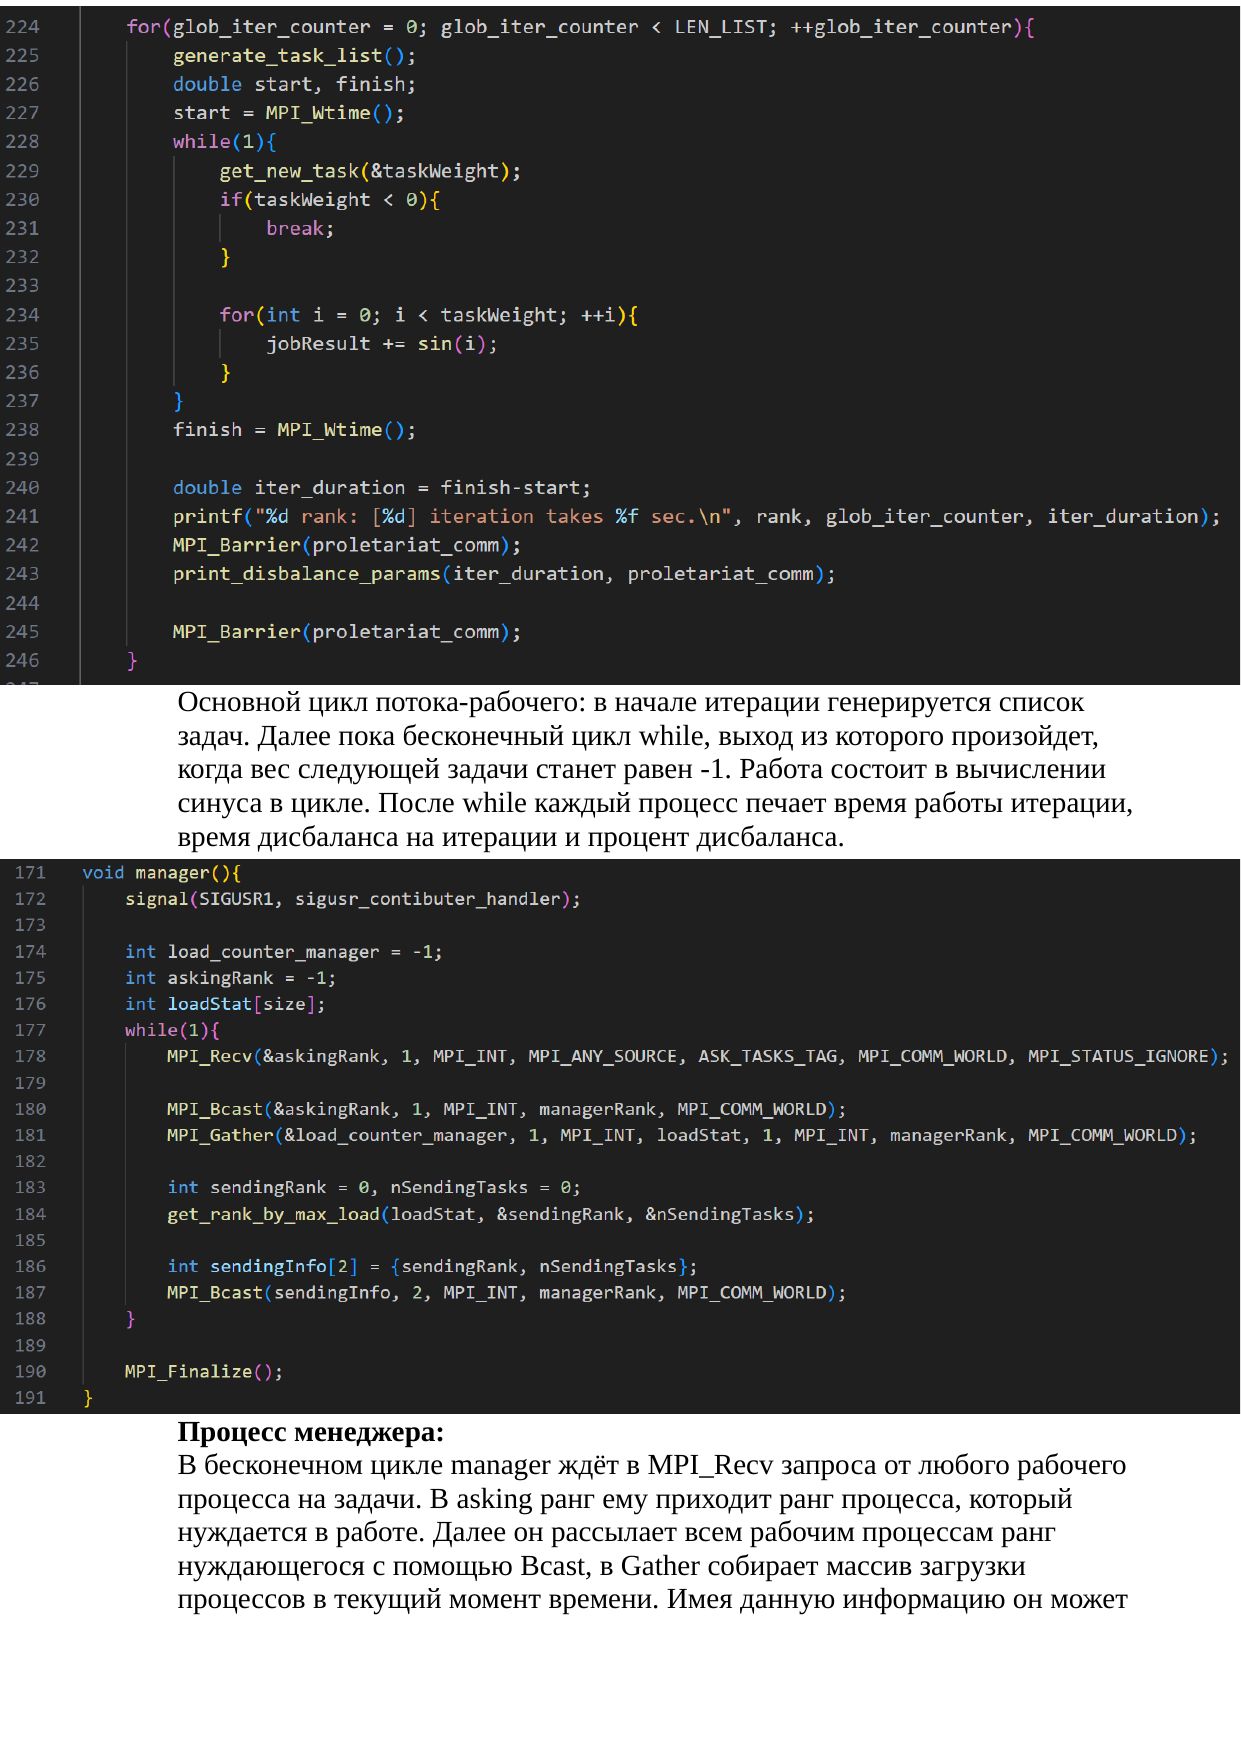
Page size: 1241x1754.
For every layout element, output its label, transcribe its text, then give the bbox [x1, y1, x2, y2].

text В бесконечном цикле manager ждёт в MPI_Recv запроса от любого рабочего процесса на задачи. В asking ранг ему приходит ранг процесса, который нуждается в работе. Далее он рассылает всем рабочим процессам ранг нуждающегося с помощью Bcast, в Gather собирает массив загрузки процессов в текущий момент времени. Имея данную информацию он может [177, 1447, 1152, 1615]
text Процесс менеджера: [177, 1414, 1152, 1447]
text Основной цикл потока-рабочего: в начале итерации генерируется список задач. Далее пока бесконечный цикл while, выход из которого произойдет, когда вес следующей задачи станет равен -1. Работа состоит в вычислении синуса в цикле. После while каждый процесс печает время работы итерации, время дисбаланса на итерации и процент дисбаланса. [177, 685, 1152, 859]
picture [0, 859, 1241, 1414]
picture [0, 6, 1241, 685]
